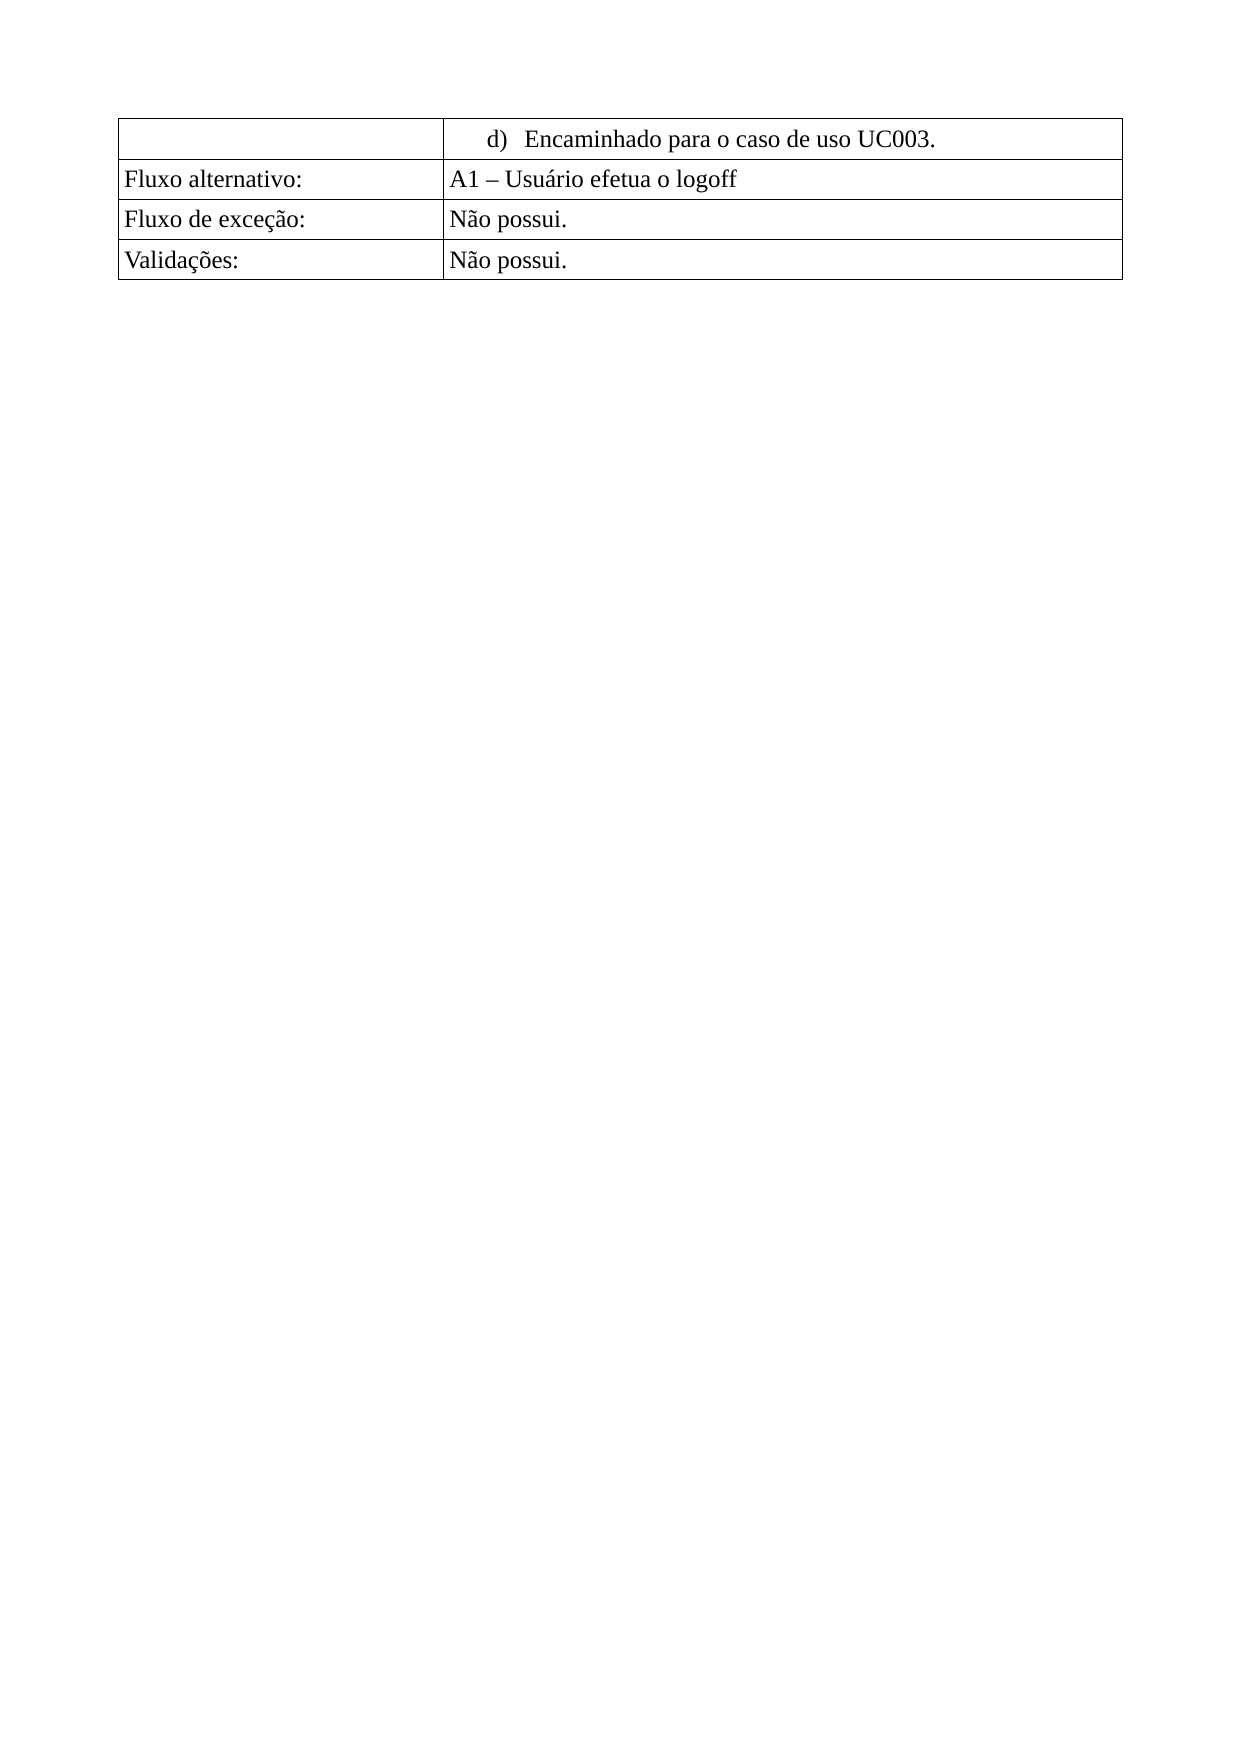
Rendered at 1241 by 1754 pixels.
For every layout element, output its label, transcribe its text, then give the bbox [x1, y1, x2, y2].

table_cell Fluxo de exceção: [119, 200, 443, 239]
table_cell Validações: [119, 240, 443, 279]
table_cell [119, 119, 443, 158]
table_cell Fluxo alternativo: [119, 160, 443, 199]
table_cell A1 – Usuário efetua o logoff [444, 160, 1122, 199]
table_cell Não possui. [444, 200, 1122, 239]
table_cell Não possui. [444, 240, 1122, 279]
table_cell O usuário é encaminhado do caso de uso UC001. Sistema lista as vagas em aberto. O usuário seleciona a vaga escolhida clicando em visualizar. Encaminhado para o caso de uso UC003. [444, 119, 1122, 158]
